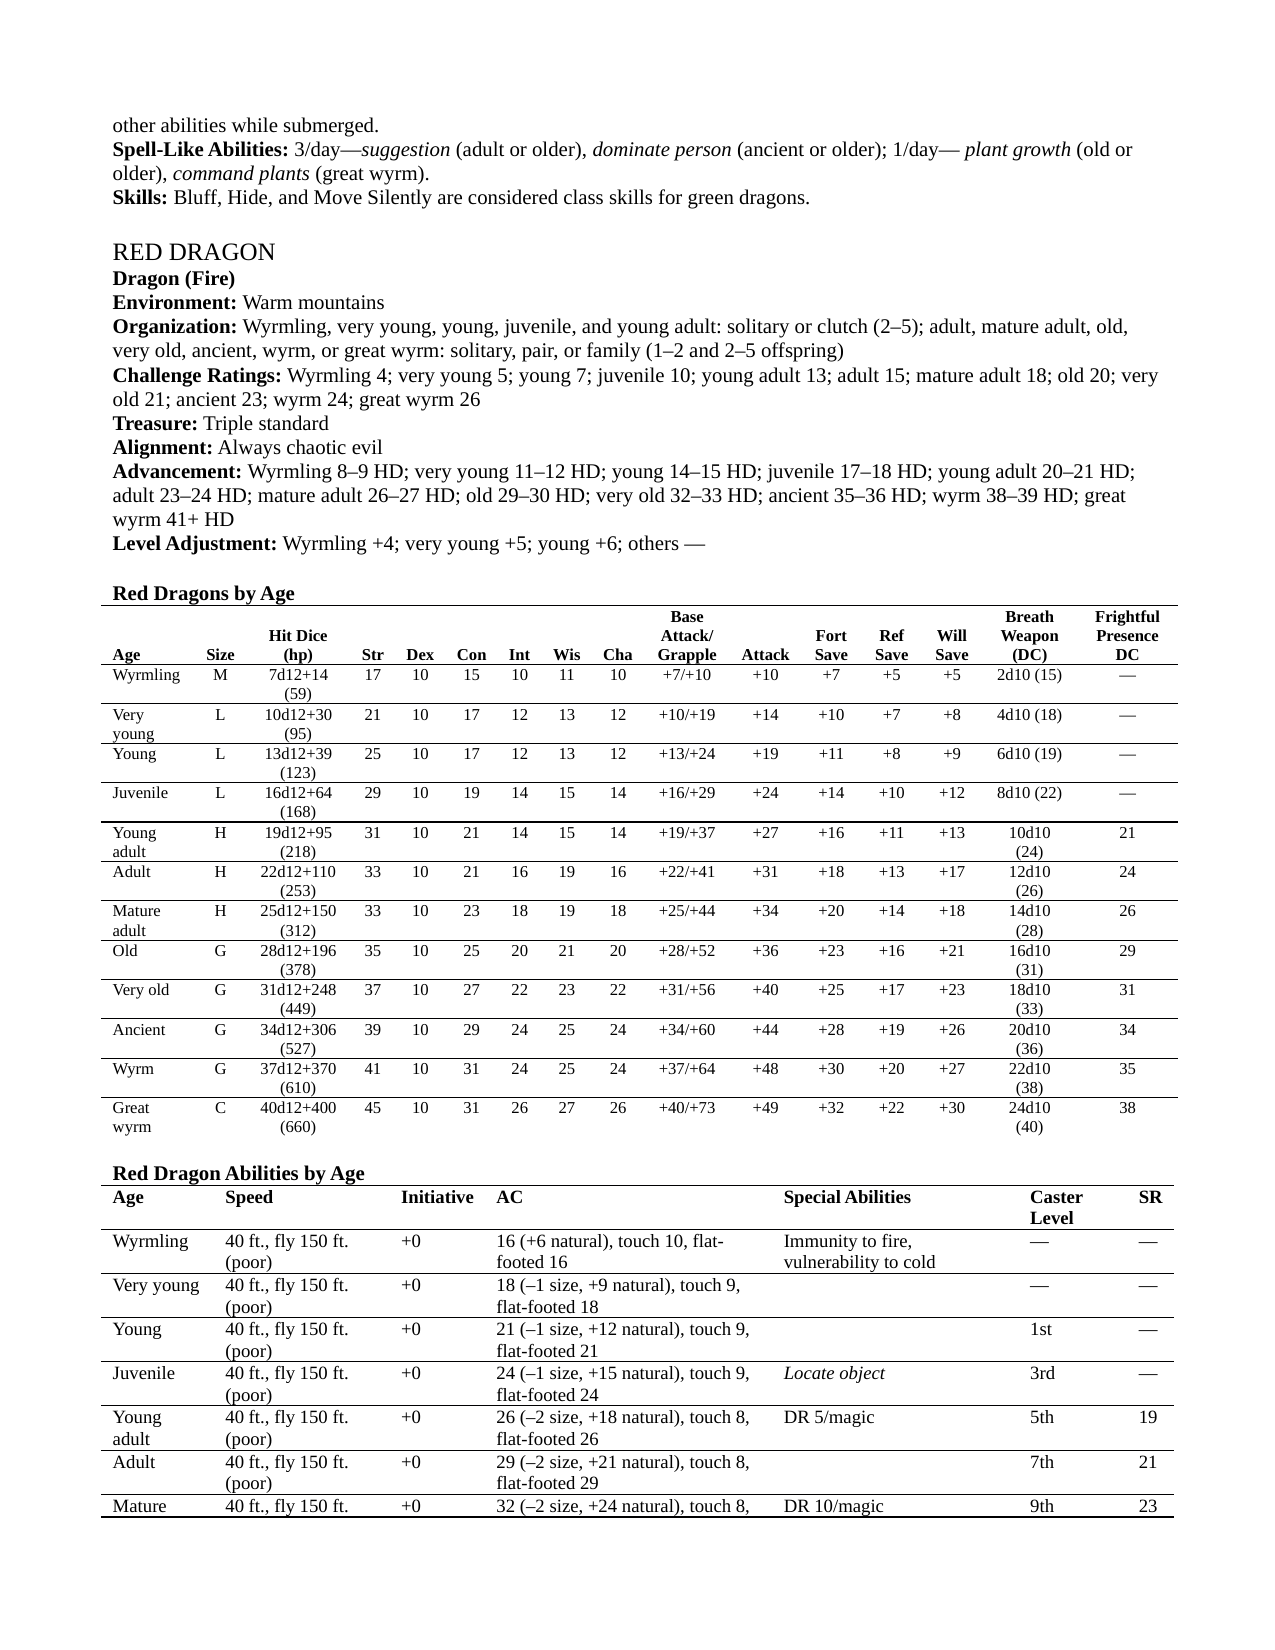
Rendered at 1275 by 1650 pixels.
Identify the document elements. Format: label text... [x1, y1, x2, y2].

table_cell +28 [801, 1019, 862, 1058]
table_cell +48 [730, 1059, 801, 1097]
table_cell — [1077, 665, 1178, 703]
table_cell 25d12+150 (312) [246, 901, 350, 939]
table_cell +0 [390, 1406, 485, 1449]
table_cell Very young [101, 1274, 214, 1317]
table_cell +16/+29 [644, 783, 730, 821]
table_cell Ref Save [862, 606, 921, 664]
table_cell 31 [445, 1098, 497, 1136]
table_cell +14 [801, 783, 862, 821]
table_cell H [195, 901, 246, 939]
table_cell 10 [395, 980, 445, 1018]
table_cell — [1127, 1230, 1174, 1273]
table_cell +23 [801, 941, 862, 979]
table_cell +22/+41 [644, 862, 730, 900]
table_cell +40/+73 [644, 1098, 730, 1136]
table_cell +0 [390, 1230, 485, 1273]
table_cell 40 ft., fly 150 ft. (poor) [214, 1274, 389, 1317]
table_cell 24 [592, 1019, 644, 1058]
table_cell 11 [541, 665, 592, 703]
table_cell Hit Dice (hp) [246, 606, 350, 664]
table_cell 29 [350, 783, 395, 821]
table_cell 10 [592, 665, 644, 703]
table_cell 12d10 (26) [982, 862, 1077, 900]
table_cell +0 [390, 1451, 485, 1494]
table_cell Breath Weapon (DC) [982, 606, 1077, 664]
table_cell AC [485, 1186, 772, 1229]
table_cell +24 [730, 783, 801, 821]
table_cell 26 [1077, 901, 1178, 939]
table_cell +28/+52 [644, 941, 730, 979]
table_cell 29 [445, 1019, 497, 1058]
table_cell 40 ft., fly 150 ft. (poor) [214, 1451, 389, 1494]
table_cell Adult [101, 1451, 214, 1494]
table_cell +25/+44 [644, 901, 730, 939]
table_cell — [1019, 1230, 1127, 1273]
table_cell 21 (–1 size, +12 natural), touch 9, flat-footed 21 [485, 1318, 772, 1361]
table_cell DR 10/magic [772, 1495, 1019, 1516]
table_cell 22d10 (38) [982, 1059, 1077, 1097]
table_cell 13 [541, 744, 592, 782]
text Skills: Bluff, Hide, and Move Silently are considered class skills for green dragons. [112, 185, 1162, 209]
table_cell Ancient [101, 1019, 195, 1058]
table_cell G [195, 980, 246, 1018]
table_cell Young adult [101, 1406, 214, 1449]
table_cell +26 [921, 1019, 982, 1058]
table_cell 15 [445, 665, 497, 703]
table_cell Caster Level [1019, 1186, 1127, 1229]
table_cell — [1077, 704, 1178, 743]
table_cell 20 [498, 941, 541, 979]
table_cell 10 [395, 941, 445, 979]
table_cell +19 [862, 1019, 921, 1058]
table_cell Str [350, 606, 395, 664]
table_cell Will Save [921, 606, 982, 664]
table_cell +21 [921, 941, 982, 979]
table_cell 10 [395, 862, 445, 900]
table_cell +17 [921, 862, 982, 900]
table_cell 10 [395, 823, 445, 861]
table_cell +16 [862, 941, 921, 979]
table_cell 10 [395, 744, 445, 782]
table_cell C [195, 1098, 246, 1136]
table_cell Int [498, 606, 541, 664]
text Dragon (Fire) [112, 266, 1162, 290]
table_cell 13 [541, 704, 592, 743]
table_cell Young [101, 1318, 214, 1361]
table_cell 10 [395, 704, 445, 743]
table_header Red Dragon Abilities by Age [101, 1161, 1174, 1184]
table_cell 14d10 (28) [982, 901, 1077, 939]
table_cell Attack [730, 606, 801, 664]
table_cell 27 [541, 1098, 592, 1136]
table_cell 18 [498, 901, 541, 939]
table_cell +20 [862, 1059, 921, 1097]
table_cell H [195, 823, 246, 861]
table_cell +8 [862, 744, 921, 782]
table_cell +30 [801, 1059, 862, 1097]
table_cell Mature adult [101, 901, 195, 939]
table_cell 24 [498, 1059, 541, 1097]
table_cell +31/+56 [644, 980, 730, 1018]
table_cell 32 (–2 size, +24 natural), touch 8, [485, 1495, 772, 1516]
table_cell 23 [445, 901, 497, 939]
table_cell +7/+10 [644, 665, 730, 703]
table_cell G [195, 941, 246, 979]
table_cell 16d12+64 (168) [246, 783, 350, 821]
table_cell 35 [350, 941, 395, 979]
table_cell 27 [445, 980, 497, 1018]
table_cell Wyrmling [101, 1230, 214, 1273]
table_cell 26 [592, 1098, 644, 1136]
table_cell 40 ft., fly 150 ft. (poor) [214, 1362, 389, 1405]
table_cell 40 ft., fly 150 ft. [214, 1495, 389, 1516]
table_cell +14 [862, 901, 921, 939]
table_cell — [1019, 1274, 1127, 1317]
table_cell 1st [1019, 1318, 1127, 1361]
table_cell +31 [730, 862, 801, 900]
table_cell +34/+60 [644, 1019, 730, 1058]
table_cell 33 [350, 862, 395, 900]
table_cell Juvenile [101, 1362, 214, 1405]
table_cell DR 5/magic [772, 1406, 1019, 1449]
table_cell 18 [592, 901, 644, 939]
table_cell 7d12+14 (59) [246, 665, 350, 703]
table_cell +44 [730, 1019, 801, 1058]
table_cell 25 [541, 1019, 592, 1058]
table_cell Frightful Presence DC [1077, 606, 1178, 664]
table_cell +0 [390, 1318, 485, 1361]
table_cell 21 [1127, 1451, 1174, 1494]
table_cell L [195, 744, 246, 782]
table_cell 10 [395, 1098, 445, 1136]
table_header Red Dragons by Age [101, 581, 1178, 605]
table_cell 10 [395, 783, 445, 821]
table_cell 20d10 (36) [982, 1019, 1077, 1058]
table_cell +32 [801, 1098, 862, 1136]
table_cell 23 [1127, 1495, 1174, 1516]
table_cell +7 [862, 704, 921, 743]
table_cell 10d10 (24) [982, 823, 1077, 861]
table_cell 31 [1077, 980, 1178, 1018]
table_cell 19 [541, 901, 592, 939]
table_cell 34 [1077, 1019, 1178, 1058]
table_cell 16d10 (31) [982, 941, 1077, 979]
table_cell — [1127, 1318, 1174, 1361]
table_cell Age [101, 606, 195, 664]
table_cell 25 [350, 744, 395, 782]
table_cell Dex [395, 606, 445, 664]
table_cell Size [195, 606, 246, 664]
table_cell 25 [445, 941, 497, 979]
table_cell +27 [921, 1059, 982, 1097]
table_cell — [1127, 1362, 1174, 1405]
table_cell +25 [801, 980, 862, 1018]
table_cell 35 [1077, 1059, 1178, 1097]
table_cell 22 [498, 980, 541, 1018]
table_cell Great wyrm [101, 1098, 195, 1136]
table_cell 17 [350, 665, 395, 703]
text Advancement: Wyrmling 8–9 HD; very young 11–12 HD; young 14–15 HD; juvenile 17–18 HD; young adult 20–21 HD; adult 23–24 HD; mature adult 26–27 HD; old 29–30 HD; very old 32–33 HD; ancient 35–36 HD; wyrm 38–39 HD; great wyrm 41+ HD [112, 459, 1162, 531]
table_cell 24 [592, 1059, 644, 1097]
table_cell Juvenile [101, 783, 195, 821]
text Level Adjustment: Wyrmling +4; very young +5; young +6; others — [112, 531, 1162, 555]
table_cell — [1077, 783, 1178, 821]
table_cell +22 [862, 1098, 921, 1136]
table_cell 10 [395, 1019, 445, 1058]
table_cell 12 [498, 704, 541, 743]
table_cell 5th [1019, 1406, 1127, 1449]
table_cell Con [445, 606, 497, 664]
text Environment: Warm mountains [112, 290, 1162, 314]
table_cell Old [101, 941, 195, 979]
table_cell 21 [445, 823, 497, 861]
table_cell +0 [390, 1274, 485, 1317]
table_cell Young [101, 744, 195, 782]
table_cell +34 [730, 901, 801, 939]
table_cell 10 [498, 665, 541, 703]
table_cell 40 ft., fly 150 ft. (poor) [214, 1318, 389, 1361]
table_cell 4d10 (18) [982, 704, 1077, 743]
table_cell Immunity to fire, vulnerability to cold [772, 1230, 1019, 1273]
table_cell 33 [350, 901, 395, 939]
table_cell 13d12+39 (123) [246, 744, 350, 782]
text Challenge Ratings: Wyrmling 4; very young 5; young 7; juvenile 10; young adult 13; adult 15; mature adult 18; old 20; very old 21; ancient 23; wyrm 24; great wyrm 26 [112, 362, 1162, 411]
table_cell 14 [498, 823, 541, 861]
table_cell Special Abilities [772, 1186, 1019, 1229]
table_cell Speed [214, 1186, 389, 1229]
table_cell 10 [395, 901, 445, 939]
table_cell M [195, 665, 246, 703]
table_cell 31d12+248 (449) [246, 980, 350, 1018]
table_cell 14 [498, 783, 541, 821]
table_cell Wyrmling [101, 665, 195, 703]
table_cell 28d12+196 (378) [246, 941, 350, 979]
table_cell 26 (–2 size, +18 natural), touch 8, flat-footed 26 [485, 1406, 772, 1449]
table_cell 24 [1077, 862, 1178, 900]
table_cell 15 [541, 823, 592, 861]
table_cell 10d12+30 (95) [246, 704, 350, 743]
table_cell 8d10 (22) [982, 783, 1077, 821]
text Organization: Wyrmling, very young, young, juvenile, and young adult: solitary or clutch (2–5); adult, mature adult, old, very old, ancient, wyrm, or great wyrm: solitary, pair, or family (1–2 and 2–5 offspring) [112, 314, 1162, 362]
table_cell 37 [350, 980, 395, 1018]
table_cell +18 [801, 862, 862, 900]
table_cell 12 [498, 744, 541, 782]
table_cell [772, 1451, 1019, 1494]
table_cell 19 [1127, 1406, 1174, 1449]
table_cell 45 [350, 1098, 395, 1136]
table_cell 16 [498, 862, 541, 900]
table_cell 3rd [1019, 1362, 1127, 1405]
table_cell Very old [101, 980, 195, 1018]
table_cell Fort Save [801, 606, 862, 664]
table_cell Very young [101, 704, 195, 743]
table_cell 6d10 (19) [982, 744, 1077, 782]
table_cell +36 [730, 941, 801, 979]
table_cell +40 [730, 980, 801, 1018]
table_cell 39 [350, 1019, 395, 1058]
table_cell 22d12+110 (253) [246, 862, 350, 900]
text Alignment: Always chaotic evil [112, 435, 1162, 459]
table_cell +27 [730, 823, 801, 861]
table_cell 20 [592, 941, 644, 979]
table_cell Wyrm [101, 1059, 195, 1097]
table_cell 40d12+400 (660) [246, 1098, 350, 1136]
table_cell 2d10 (15) [982, 665, 1077, 703]
table_cell 29 [1077, 941, 1178, 979]
table_cell 9th [1019, 1495, 1127, 1516]
table_cell L [195, 783, 246, 821]
table_cell — [1127, 1274, 1174, 1317]
table_cell 25 [541, 1059, 592, 1097]
text RED DRAGON [112, 237, 1162, 266]
table_cell Adult [101, 862, 195, 900]
table_cell 24 (–1 size, +15 natural), touch 9, flat-footed 24 [485, 1362, 772, 1405]
table_cell +49 [730, 1098, 801, 1136]
table_cell +37/+64 [644, 1059, 730, 1097]
table_cell 21 [541, 941, 592, 979]
table_cell +13 [862, 862, 921, 900]
table_cell 22 [592, 980, 644, 1018]
table_cell +14 [730, 704, 801, 743]
table_cell 12 [592, 744, 644, 782]
table_cell 21 [445, 862, 497, 900]
text Treasure: Triple standard [112, 411, 1162, 435]
table_cell +12 [921, 783, 982, 821]
table_cell [772, 1274, 1019, 1317]
table_cell +10 [862, 783, 921, 821]
table_cell +11 [862, 823, 921, 861]
table_cell Locate object [772, 1362, 1019, 1405]
table_cell 7th [1019, 1451, 1127, 1494]
table_cell 26 [498, 1098, 541, 1136]
table_cell 10 [395, 665, 445, 703]
table_cell 19d12+95 (218) [246, 823, 350, 861]
table_cell 24 [498, 1019, 541, 1058]
table_cell +13 [921, 823, 982, 861]
table_cell Wis [541, 606, 592, 664]
table_cell +7 [801, 665, 862, 703]
table_cell G [195, 1019, 246, 1058]
text other abilities while submerged. [112, 112, 1162, 137]
table_cell +18 [921, 901, 982, 939]
table_cell 40 ft., fly 150 ft. (poor) [214, 1406, 389, 1449]
table_cell Base Attack/ Grapple [644, 606, 730, 664]
table_cell +10/+19 [644, 704, 730, 743]
table_cell 17 [445, 744, 497, 782]
table_cell 12 [592, 704, 644, 743]
table_cell 16 (+6 natural), touch 10, flat-footed 16 [485, 1230, 772, 1273]
table_cell +23 [921, 980, 982, 1018]
table_cell 19 [445, 783, 497, 821]
table_cell +19 [730, 744, 801, 782]
table_cell L [195, 704, 246, 743]
table_cell Cha [592, 606, 644, 664]
table_cell 41 [350, 1059, 395, 1097]
table_cell +0 [390, 1362, 485, 1405]
table_cell +10 [730, 665, 801, 703]
table_cell 23 [541, 980, 592, 1018]
table_cell Age [101, 1186, 214, 1229]
table_cell 18 (–1 size, +9 natural), touch 9, flat-footed 18 [485, 1274, 772, 1317]
table_cell 14 [592, 823, 644, 861]
table_cell H [195, 862, 246, 900]
text Spell-Like Abilities: 3/day—suggestion (adult or older), dominate person (ancient or older); 1/day— plant growth (old or older), command plants (great wyrm). [112, 137, 1162, 185]
table_cell +5 [862, 665, 921, 703]
table_cell Mature [101, 1495, 214, 1516]
table_cell 18d10 (33) [982, 980, 1077, 1018]
table_cell +11 [801, 744, 862, 782]
table_cell +8 [921, 704, 982, 743]
table_cell +13/+24 [644, 744, 730, 782]
table_cell 24d10 (40) [982, 1098, 1077, 1136]
table_cell 16 [592, 862, 644, 900]
table_cell 31 [350, 823, 395, 861]
table_cell 40 ft., fly 150 ft. (poor) [214, 1230, 389, 1273]
table_cell +17 [862, 980, 921, 1018]
table_cell SR [1127, 1186, 1174, 1229]
table_cell +16 [801, 823, 862, 861]
table_cell 17 [445, 704, 497, 743]
table_cell G [195, 1059, 246, 1097]
table_cell 29 (–2 size, +21 natural), touch 8, flat-footed 29 [485, 1451, 772, 1494]
table_cell 14 [592, 783, 644, 821]
table_cell 15 [541, 783, 592, 821]
table_cell +10 [801, 704, 862, 743]
table_cell Young adult [101, 823, 195, 861]
table_cell 10 [395, 1059, 445, 1097]
table_cell 21 [350, 704, 395, 743]
table_cell +30 [921, 1098, 982, 1136]
table_cell +5 [921, 665, 982, 703]
table_cell +19/+37 [644, 823, 730, 861]
table_cell +9 [921, 744, 982, 782]
table_cell [772, 1318, 1019, 1361]
table_cell +20 [801, 901, 862, 939]
table_cell Initiative [390, 1186, 485, 1229]
table_cell 21 [1077, 823, 1178, 861]
table_cell +0 [390, 1495, 485, 1516]
table_cell 34d12+306 (527) [246, 1019, 350, 1058]
table_cell — [1077, 744, 1178, 782]
table_cell 38 [1077, 1098, 1178, 1136]
table_cell 37d12+370 (610) [246, 1059, 350, 1097]
table_cell 19 [541, 862, 592, 900]
table_cell 31 [445, 1059, 497, 1097]
